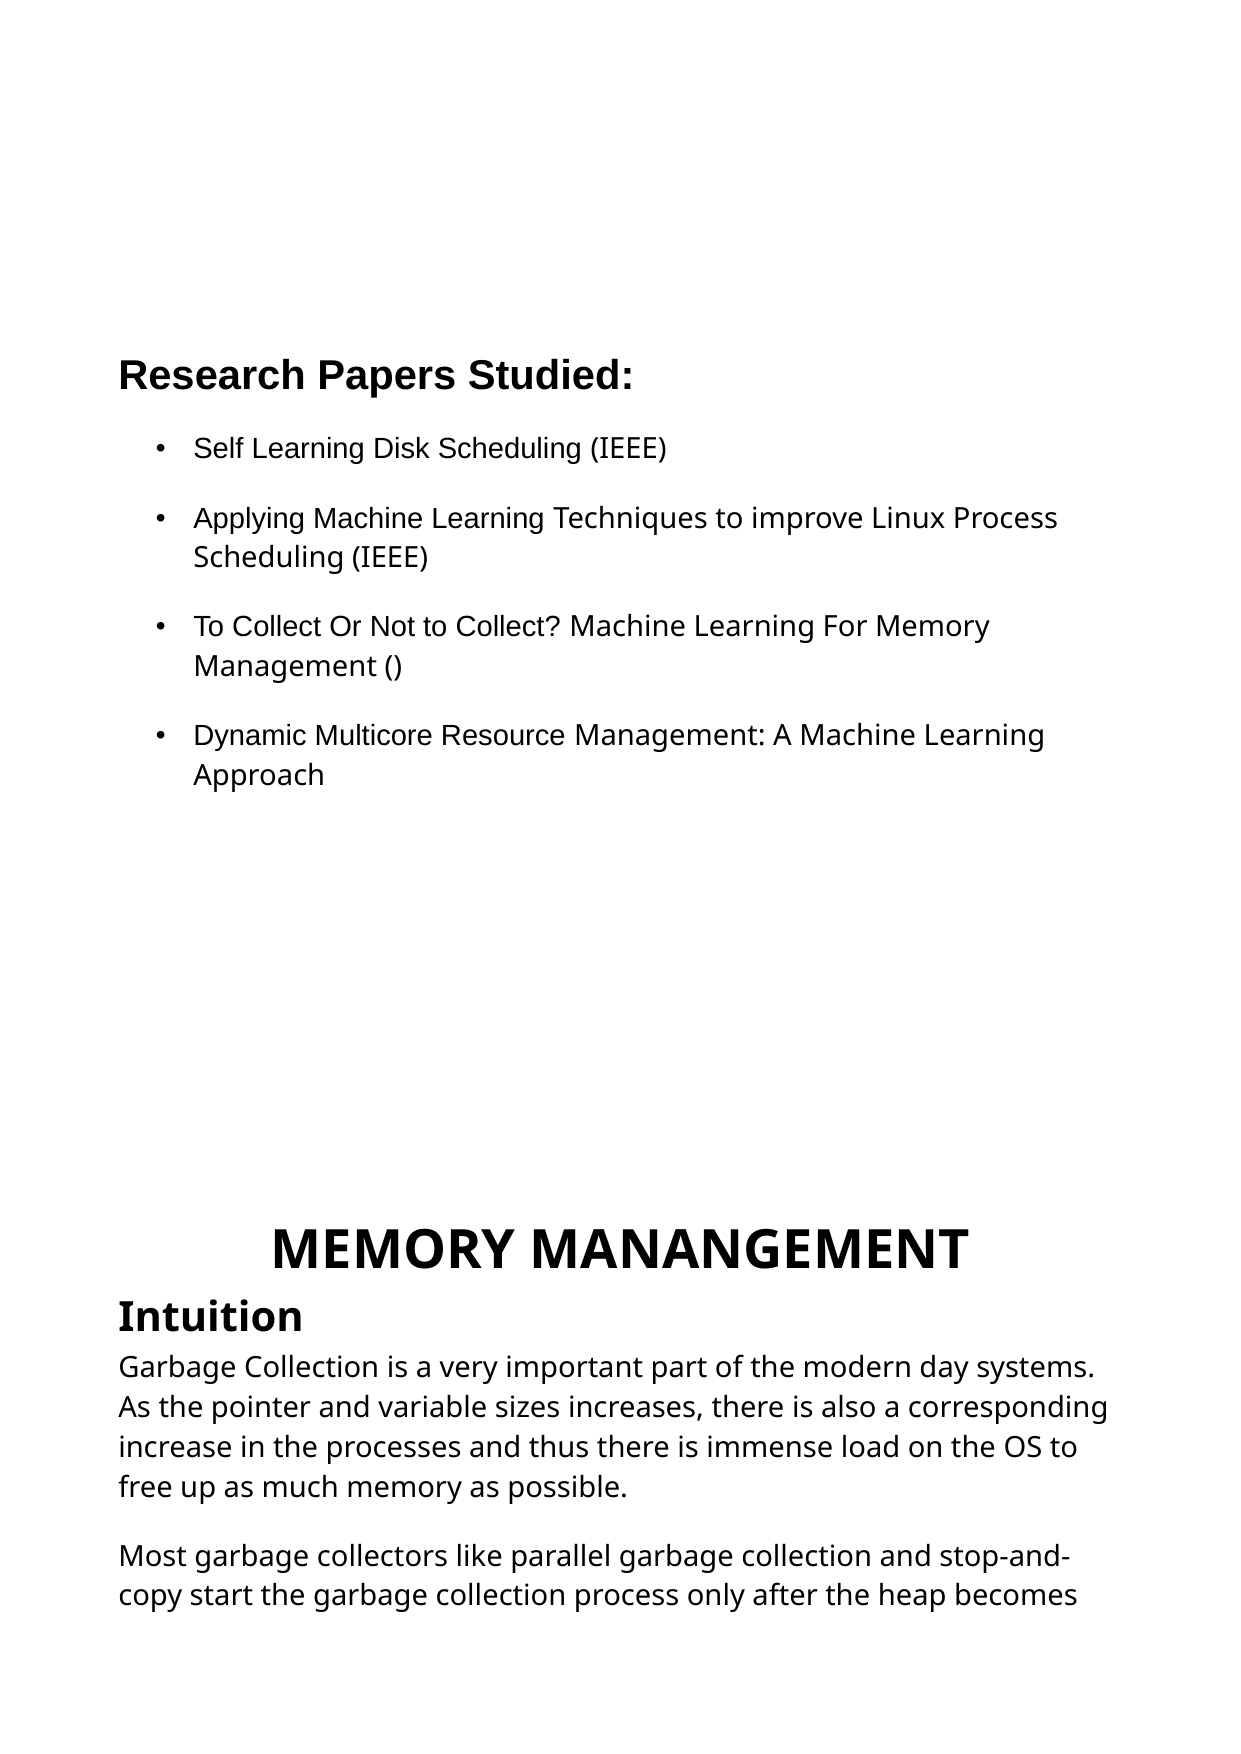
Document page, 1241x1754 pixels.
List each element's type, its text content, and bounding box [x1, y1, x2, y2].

text MEMORY MANANGEMENT [118, 1210, 1122, 1284]
list Self Learning Disk Scheduling (IEEE) [156, 428, 1122, 467]
list To Collect Or Not to Collect? Machine Learning For Memory Management () [156, 606, 1122, 685]
text Garbage Collection is a very important part of the modern day systems. As the pointer and variable sizes increases, there is also a corresponding increase in the processes and thus there is immense load on the OS to free up as much memory as possible. [118, 1347, 1122, 1506]
list Dynamic Multicore Resource Management: A Machine Learning Approach [156, 714, 1122, 794]
list Applying Machine Learning Techniques to improve Linux Process Scheduling (IEEE) [156, 497, 1122, 576]
text Research Papers Studied: [118, 350, 1122, 398]
text Intuition [118, 1287, 1122, 1344]
text Most garbage collectors like parallel garbage collection and stop-and-copy start the garbage collection process only after the heap becomes [118, 1535, 1122, 1614]
